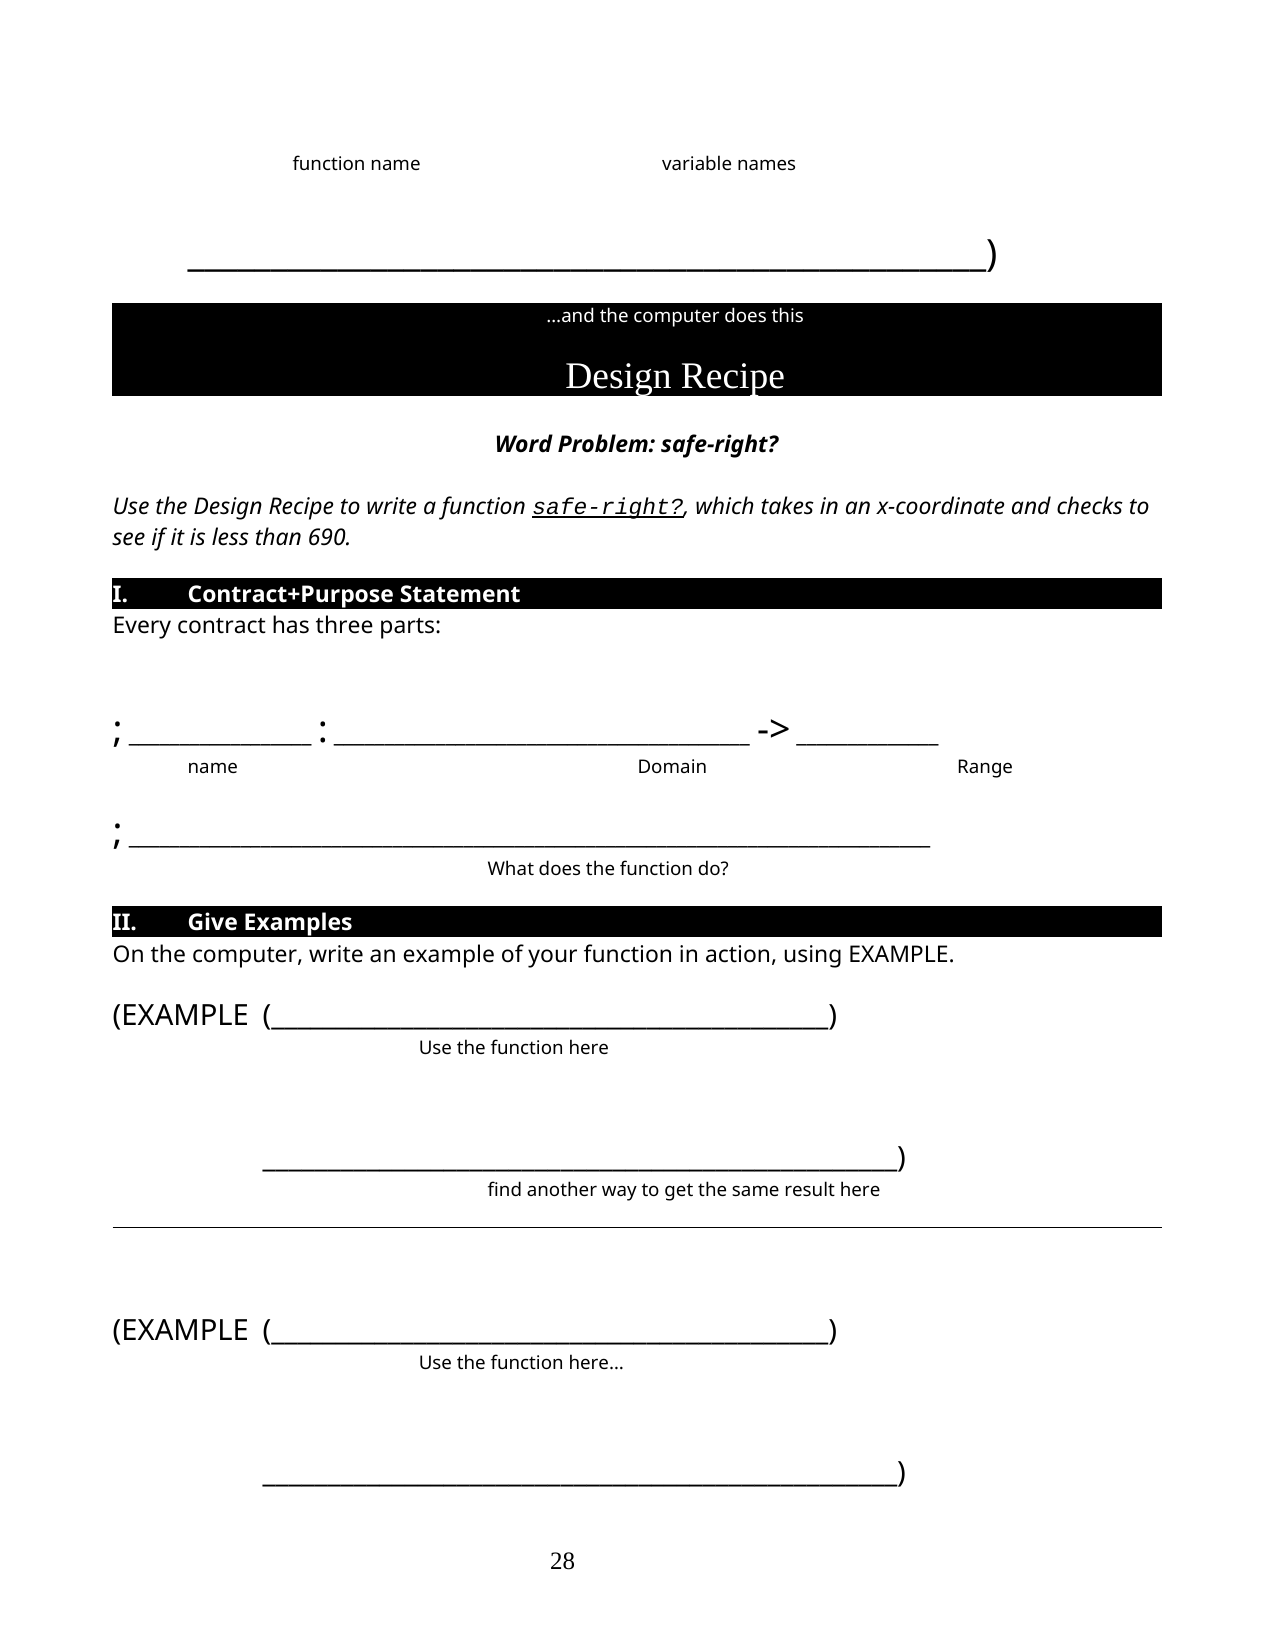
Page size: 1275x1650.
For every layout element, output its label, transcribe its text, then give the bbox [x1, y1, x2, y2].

text function name variable names [112, 150, 1162, 176]
text Use the function here [337, 1034, 1162, 1060]
text name Domain Range [112, 754, 1162, 779]
text (EXAMPLE (___________________________________________) [112, 1310, 1162, 1349]
text _________________________________________________) [187, 1136, 1162, 1176]
subtitle Contract+Purpose Statement [112, 578, 1162, 609]
text (EXAMPLE (___________________________________________) [112, 995, 1162, 1034]
text ; __________________ : _________________________________________ -> ______________ [112, 703, 1162, 754]
text Word Problem: safe-right? [112, 427, 1162, 459]
text On the computer, write an example of your function in action, using EXAMPLE. [112, 937, 1162, 969]
text Use the function here… [337, 1349, 1162, 1375]
text ________________________________________________) [112, 227, 1162, 278]
text Every contract has three parts: [112, 609, 1162, 640]
text _________________________________________________) [187, 1451, 1162, 1491]
subtitle Design Recipe [112, 353, 1162, 396]
subtitle Give Examples [112, 906, 1162, 937]
text Use the Design Recipe to write a function safe-right?, which takes in an x-coordinate and checks to see if it is less than 690. [112, 490, 1162, 553]
text What does the function do? [112, 856, 1162, 881]
subtitle …and the computer does this [112, 303, 1162, 328]
text ; _______________________________________________________________________________ [112, 805, 1162, 856]
text find another way to get the same result here [487, 1176, 1162, 1202]
